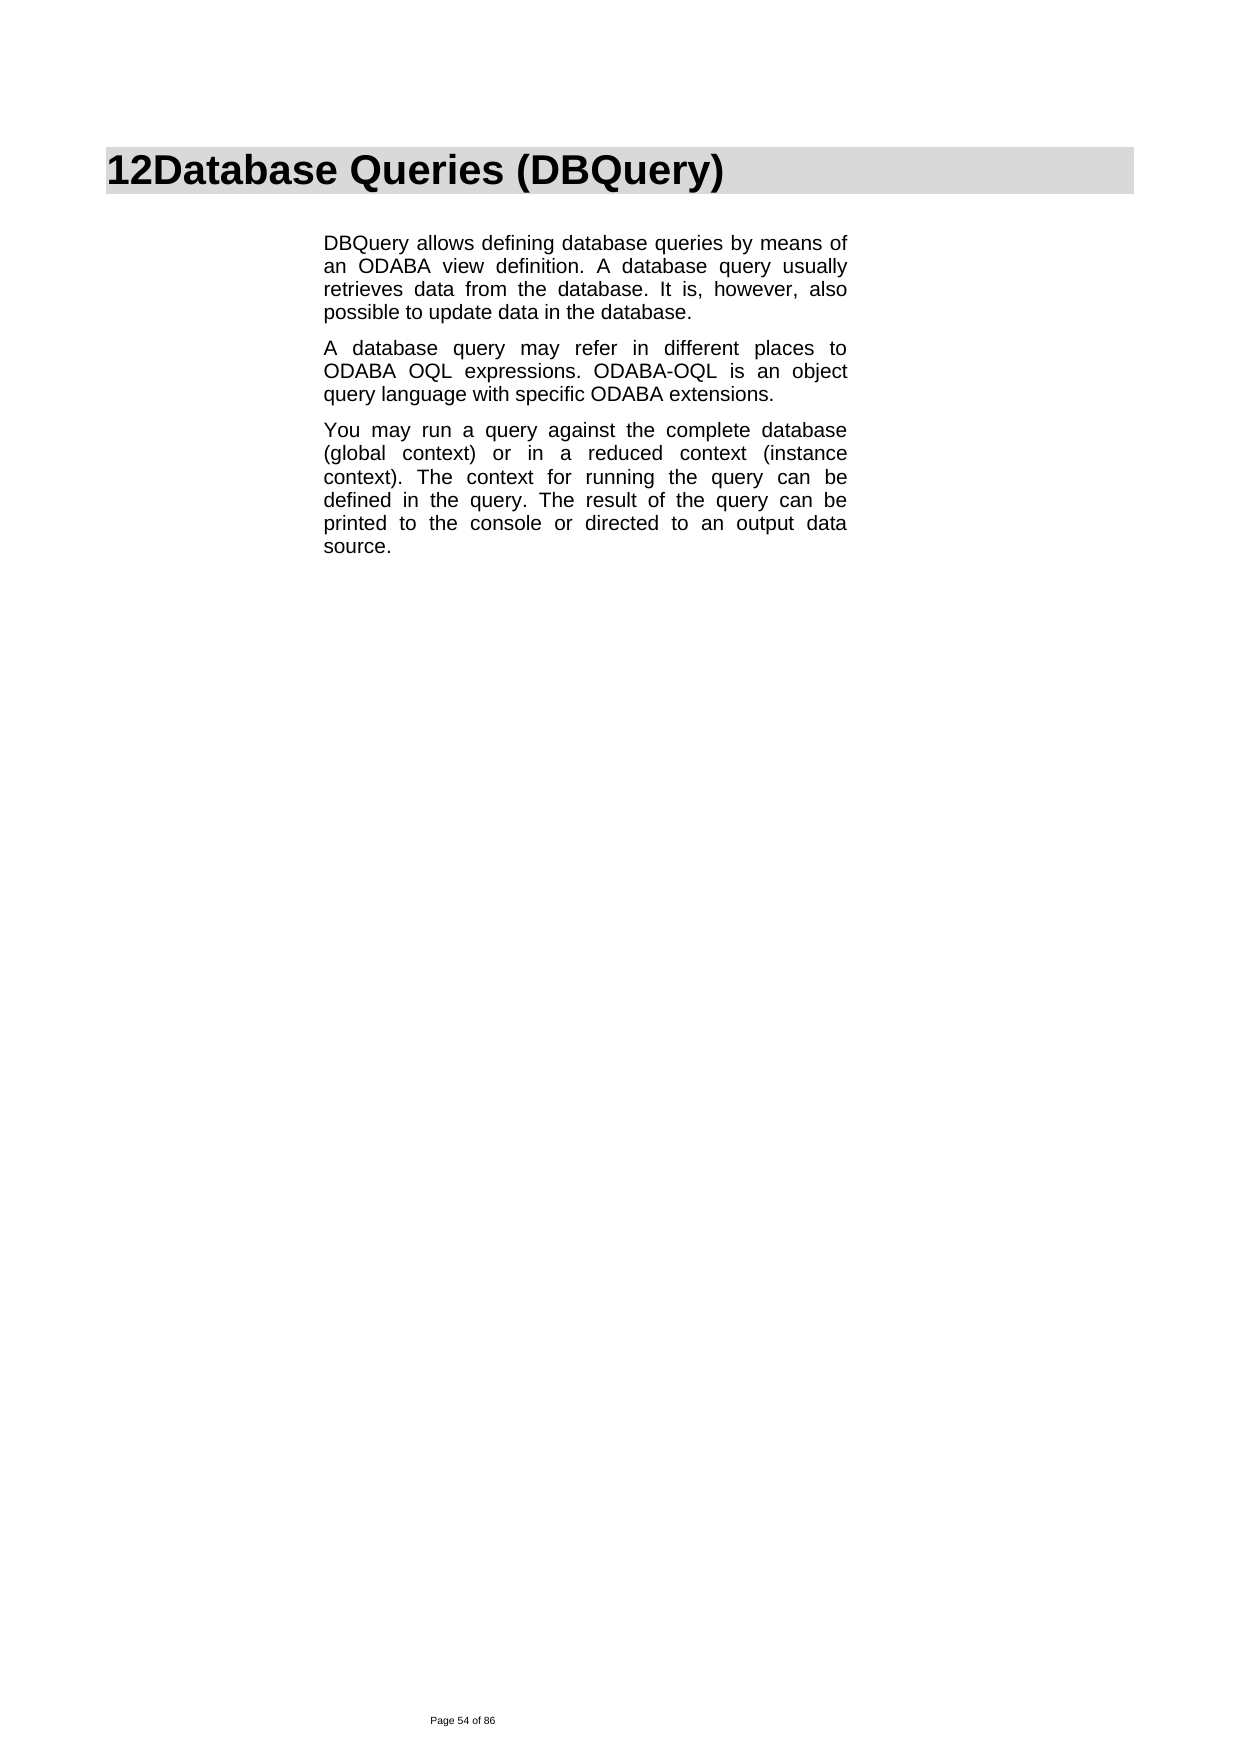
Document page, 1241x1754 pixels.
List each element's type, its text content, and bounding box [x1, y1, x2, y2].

subtitle Database Queries (DBQuery) [106, 147, 1134, 194]
table_header [95, 231, 312, 571]
table_header DBQuery allows defining database queries by means of an ODABA view definition. A database query usually retrieves data from the database. It is, however, also possible to update data in the database. A database query may refer in different places to ODABA OQL expressions. ODABA-OQL is an object query language with specific ODABA extensions. You may run a query against the complete database (global context) or in a reduced context (instance context). The context for running the query can be defined in the query. The result of the query can be printed to the console or directed to an output data source. [312, 231, 859, 571]
